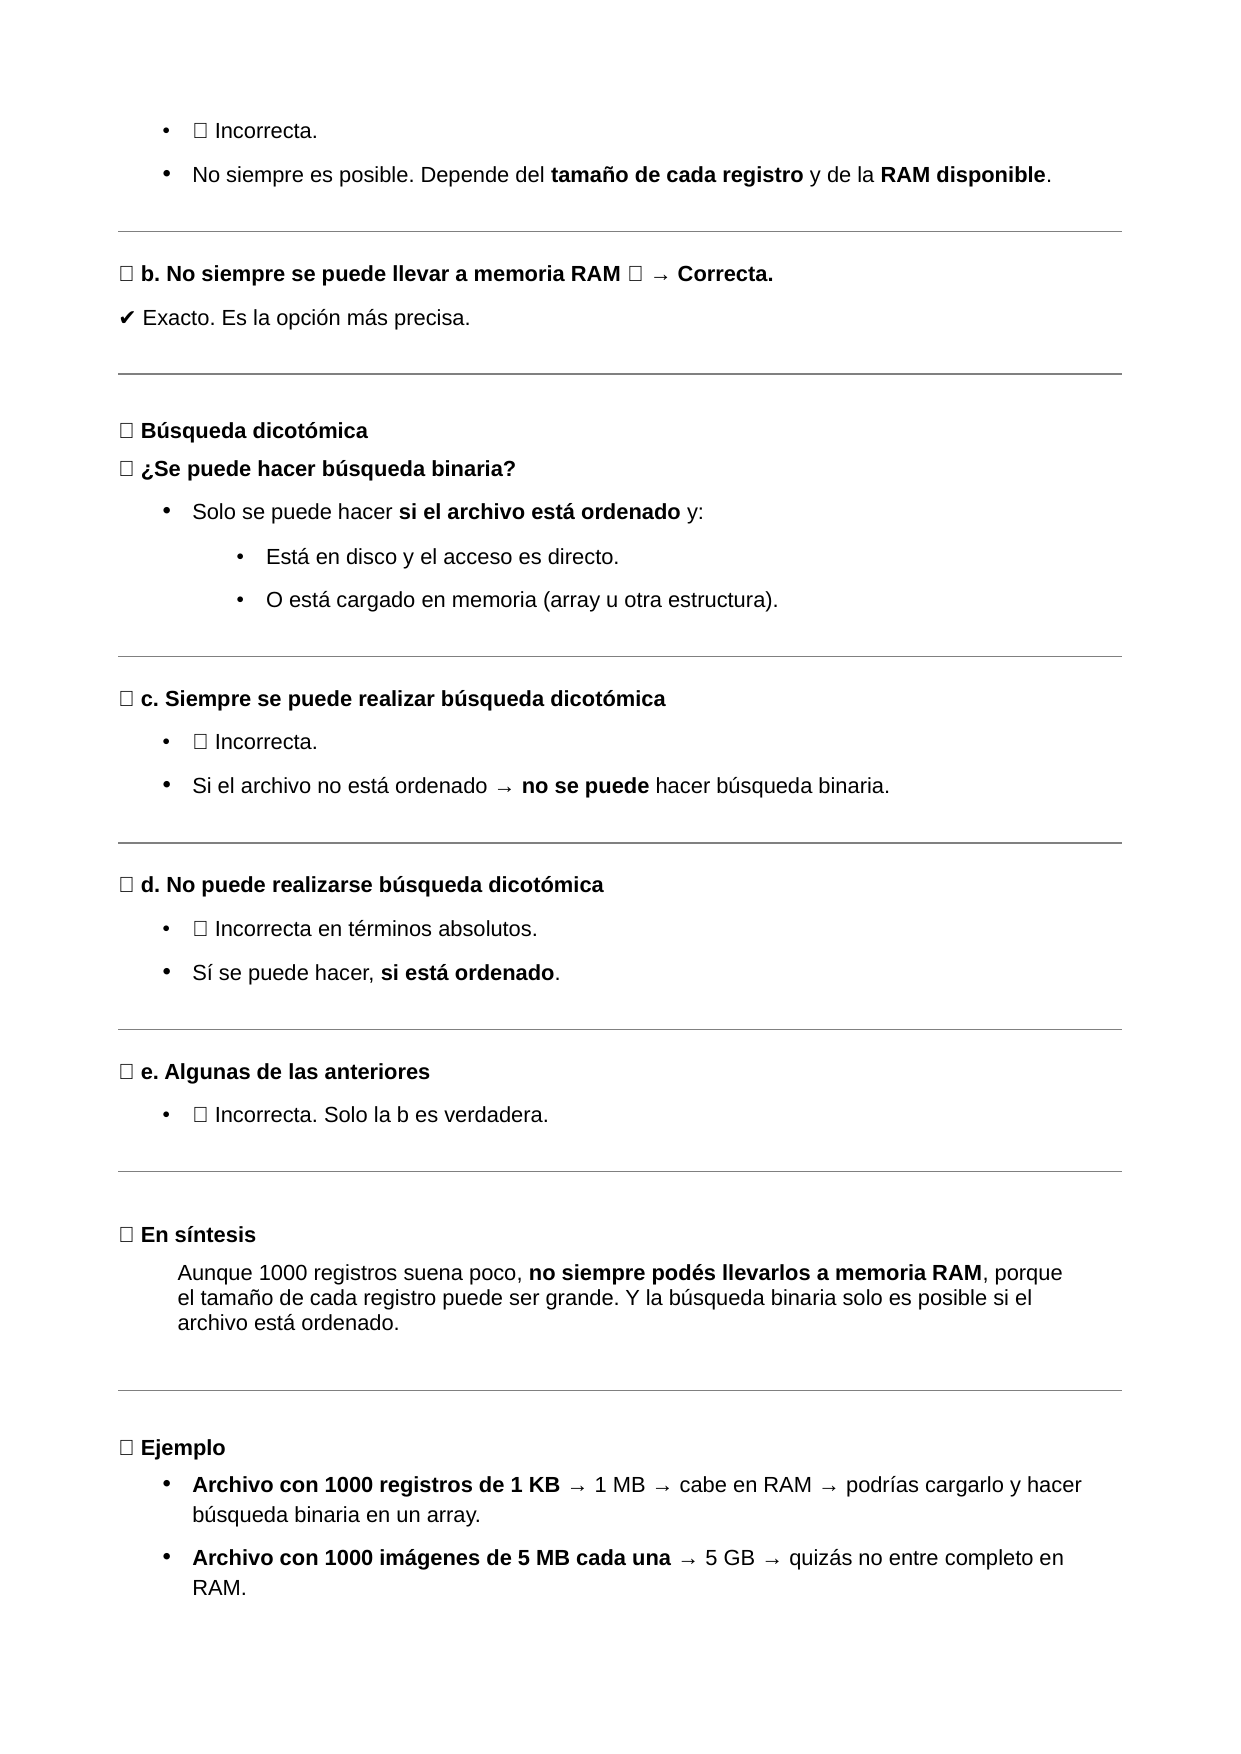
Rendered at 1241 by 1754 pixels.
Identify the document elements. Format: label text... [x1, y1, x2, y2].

text ✅ e. Algunas de las anteriores [118, 1059, 1122, 1084]
text ✅ ¿Se puede hacer búsqueda binaria? [118, 456, 1122, 481]
text Aunque 1000 registros suena poco, no siempre podés llevarlos a memoria RAM, porque el tamaño de cada registro puede ser grande. Y la búsqueda binaria solo es posible si el archivo está ordenado. [177, 1259, 1063, 1335]
text ✔ Exacto. Es la opción más precisa. [118, 305, 1122, 330]
list Si el archivo no está ordenado → no se puede hacer búsqueda binaria. [162, 773, 1122, 799]
subtitle 🎯 Ejemplo [118, 1434, 1122, 1459]
list Archivo con 1000 registros de 1 KB → 1 MB → cabe en RAM → podrías cargarlo y hacer búsqueda binaria en un array. [162, 1472, 1122, 1527]
list O está cargado en memoria (array u otra estructura). [236, 587, 1122, 612]
list ❌ Incorrecta en términos absolutos. [162, 916, 1122, 941]
list Archivo con 1000 imágenes de 5 MB cada una → 5 GB → quizás no entre completo en RAM. [162, 1545, 1122, 1600]
subtitle ✅ En síntesis [118, 1222, 1122, 1247]
list ❌ Incorrecta. Solo la b es verdadera. [162, 1102, 1122, 1128]
list No siempre es posible. Depende del tamaño de cada registro y de la RAM disponible. [162, 162, 1122, 188]
list Sí se puede hacer, si está ordenado. [162, 959, 1122, 985]
list Solo se puede hacer si el archivo está ordenado y: [162, 499, 1122, 525]
text ✅ b. No siempre se puede llevar a memoria RAM ✅ → Correcta. [118, 261, 1122, 286]
list Está en disco y el acceso es directo. [236, 543, 1122, 569]
subtitle 📂 Búsqueda dicotómica [118, 418, 1122, 443]
list ❌ Incorrecta. [162, 729, 1122, 754]
text ✅ d. No puede realizarse búsqueda dicotómica [118, 872, 1122, 897]
list ❌ Incorrecta. [162, 118, 1122, 143]
text ✅ c. Siempre se puede realizar búsqueda dicotómica [118, 686, 1122, 711]
